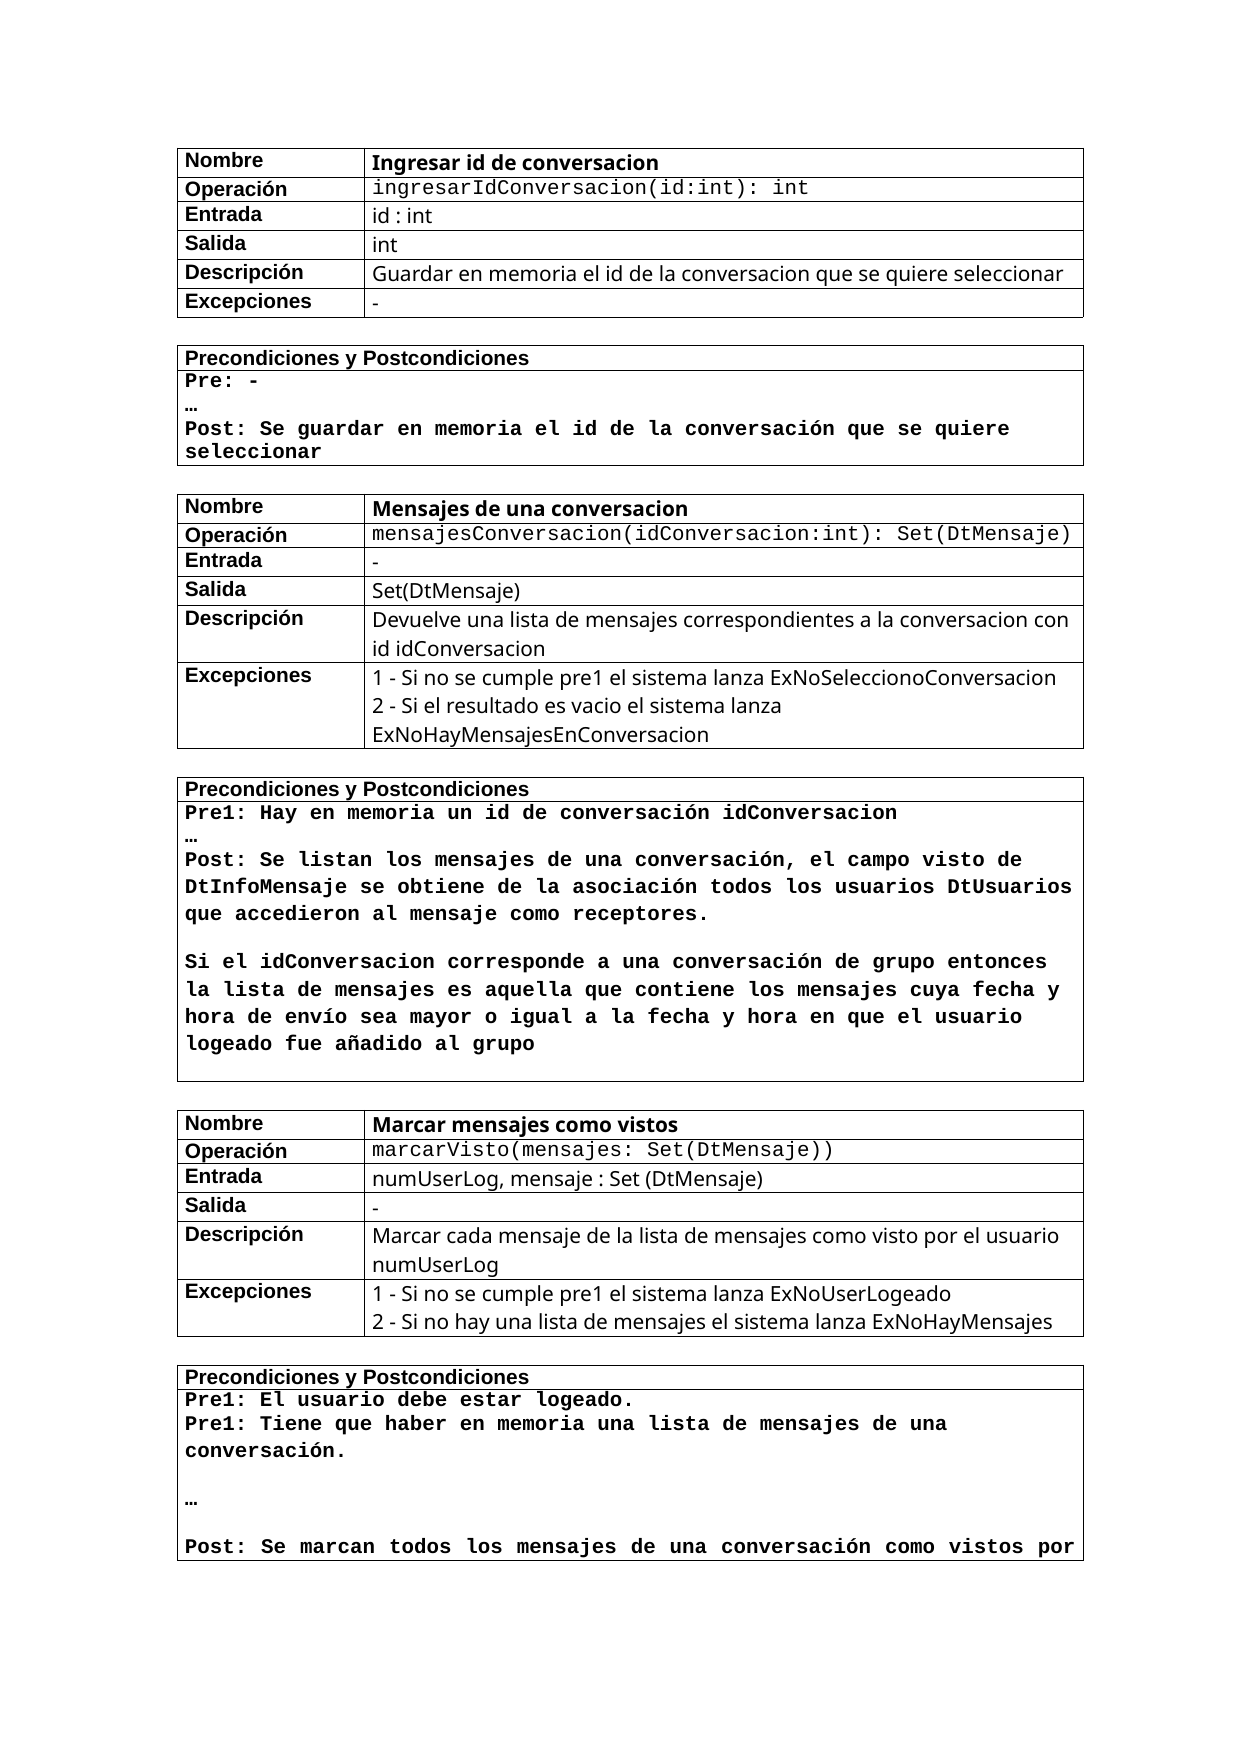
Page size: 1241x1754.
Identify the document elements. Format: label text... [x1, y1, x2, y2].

table_header Nombre [178, 1111, 364, 1139]
table_cell 1 - Si no se cumple pre1 el sistema lanza ExNoUserLogeado 2 - Si no hay una lista de mensajes el sistema lanza ExNoHayMensajes [365, 1280, 1083, 1336]
table_cell Guardar en memoria el id de la conversacion que se quiere seleccionar [365, 260, 1083, 288]
table_cell - [365, 289, 1083, 317]
table_header Precondiciones y Postcondiciones [178, 778, 1083, 801]
table_cell Operación [178, 1140, 364, 1163]
table_cell Devuelve una lista de mensajes correspondientes a la conversacion con id idConversacion [365, 606, 1083, 662]
table_cell int [365, 231, 1083, 259]
table_cell Salida [178, 231, 364, 259]
table_cell Excepciones [178, 663, 364, 748]
table_cell Marcar cada mensaje de la lista de mensajes como visto por el usuario numUserLog [365, 1222, 1083, 1278]
table_cell Descripción [178, 260, 364, 288]
table_cell Set(DtMensaje) [365, 577, 1083, 605]
table_cell Entrada [178, 202, 364, 230]
table_cell Entrada [178, 1164, 364, 1192]
table_cell Entrada [178, 548, 364, 576]
table_header Ingresar id de conversacion [365, 149, 1083, 177]
table_cell numUserLog, mensaje : Set (DtMensaje) [365, 1164, 1083, 1192]
table_cell Pre1: El usuario debe estar logeado. Pre1: Tiene que haber en memoria una lista de mensajes de una conversación. … Post: Se marcan todos los mensajes de una conversación como vistos por [178, 1390, 1083, 1560]
table_cell 1 - Si no se cumple pre1 el sistema lanza ExNoSeleccionoConversacion 2 - Si el resultado es vacio el sistema lanza ExNoHayMensajesEnConversacion [365, 663, 1083, 748]
table_cell Salida [178, 577, 364, 605]
table_cell Operación [178, 178, 364, 201]
table_header Precondiciones y Postcondiciones [178, 1366, 1083, 1389]
table_cell - [365, 1193, 1083, 1221]
table_cell id : int [365, 202, 1083, 230]
table_cell ingresarIdConversacion(id:int): int [365, 178, 1083, 201]
table_cell Pre1: Hay en memoria un id de conversación idConversacion … Post: Se listan los mensajes de una conversación, el campo visto de DtInfoMensaje se obtiene de la asociación todos los usuarios DtUsuarios que accedieron al mensaje como receptores. Si el idConversacion corresponde a una conversación de grupo entonces la lista de mensajes es aquella que contiene los mensajes cuya fecha y hora de envío sea mayor o igual a la fecha y hora en que el usuario logeado fue añadido al grupo [178, 802, 1083, 1081]
table_cell Salida [178, 1193, 364, 1221]
table_cell Excepciones [178, 1280, 364, 1336]
table_cell Pre: - … Post: Se guardar en memoria el id de la conversación que se quiere seleccionar [178, 371, 1083, 465]
table_cell Excepciones [178, 289, 364, 317]
table_cell mensajesConversacion(idConversacion:int): Set(DtMensaje) [365, 524, 1083, 547]
table_cell - [365, 548, 1083, 576]
table_cell Descripción [178, 1222, 364, 1278]
table_cell Operación [178, 524, 364, 547]
table_cell marcarVisto(mensajes: Set(DtMensaje)) [365, 1140, 1083, 1163]
table_cell Descripción [178, 606, 364, 662]
table_header Marcar mensajes como vistos [365, 1111, 1083, 1139]
table_header Mensajes de una conversacion [365, 495, 1083, 522]
table_header Precondiciones y Postcondiciones [178, 346, 1083, 370]
table_header Nombre [178, 149, 364, 177]
table_header Nombre [178, 495, 364, 522]
